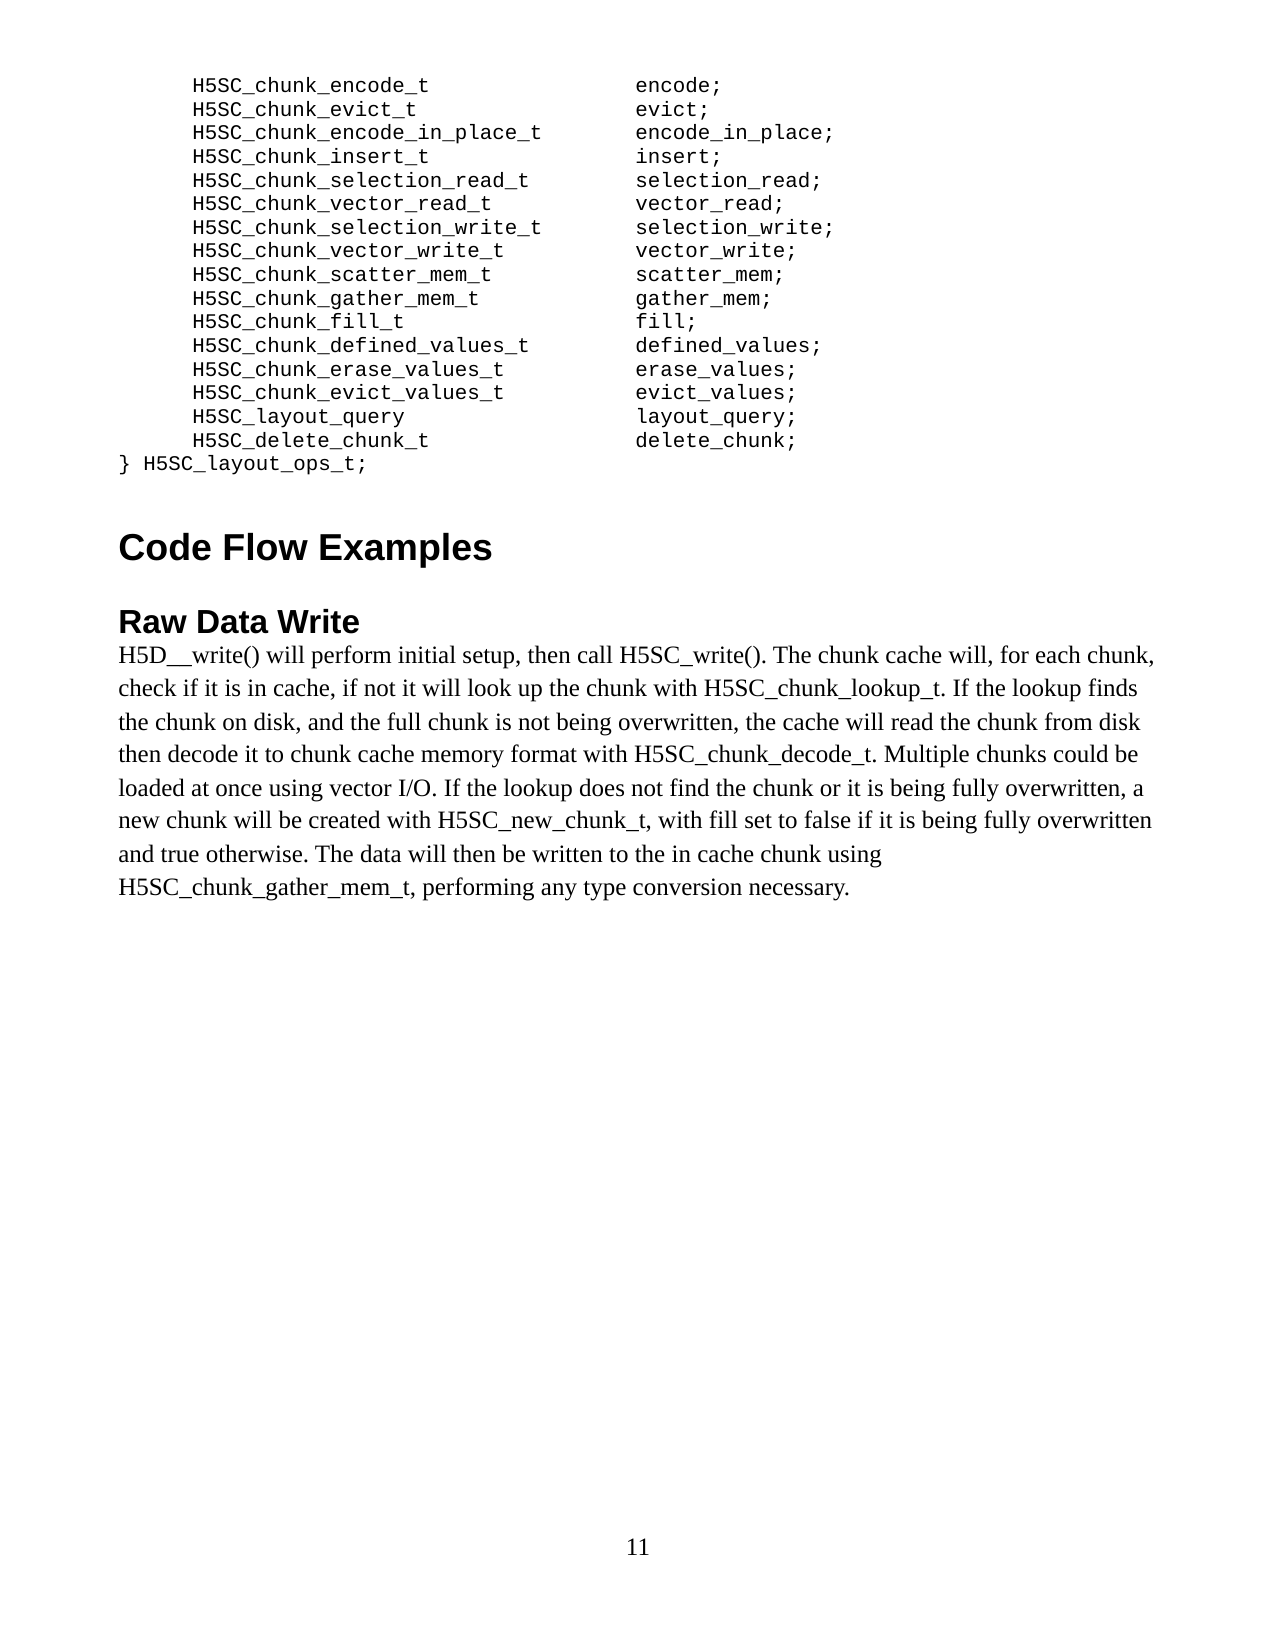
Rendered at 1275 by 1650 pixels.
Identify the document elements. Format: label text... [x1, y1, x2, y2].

text H5SC_chunk_selection_write_t selection_write; [118, 217, 1157, 241]
text H5SC_chunk_selection_read_t selection_read; [118, 169, 1157, 193]
text H5SC_chunk_evict_values_t evict_values; [118, 382, 1157, 406]
text H5SC_chunk_gather_mem_t gather_mem; [118, 288, 1157, 311]
text H5SC_chunk_scatter_mem_t scatter_mem; [118, 264, 1157, 288]
text H5SC_chunk_encode_in_place_t encode_in_place; [118, 122, 1157, 146]
text H5SC_chunk_vector_read_t vector_read; [118, 193, 1157, 217]
text H5SC_chunk_fill_t fill; [118, 311, 1157, 335]
text } H5SC_layout_ops_t; [118, 453, 1157, 477]
text H5SC_chunk_defined_values_t defined_values; [118, 335, 1157, 359]
text H5SC_layout_query layout_query; [118, 406, 1157, 430]
text H5SC_chunk_vector_write_t vector_write; [118, 241, 1157, 264]
text H5SC_chunk_evict_t evict; [118, 99, 1157, 122]
text H5SC_chunk_insert_t insert; [118, 146, 1157, 169]
text H5SC_chunk_encode_t encode; [118, 75, 1157, 99]
text H5SC_chunk_erase_values_t erase_values; [118, 359, 1157, 382]
subtitle Code Flow Examples [118, 526, 1157, 569]
subtitle Raw Data Write [118, 602, 1157, 641]
text H5D__write() will perform initial setup, then call H5SC_write(). The chunk cache will, for each chunk, check if it is in cache, if not it will look up the chunk with H5SC_chunk_lookup_t. If the lookup finds the chunk on disk, and the full chunk is not being overwritten, the cache will read the chunk from disk then decode it to chunk cache memory format with H5SC_chunk_decode_t. Multiple chunks could be loaded at once using vector I/O. If the lookup does not find the chunk or it is being fully overwritten, a new chunk will be created with H5SC_new_chunk_t, with fill set to false if it is being fully overwritten and true otherwise. The data will then be written to the in cache chunk using H5SC_chunk_gather_mem_t, performing any type conversion necessary. [118, 641, 1157, 900]
text H5SC_delete_chunk_t delete_chunk; [118, 430, 1157, 453]
